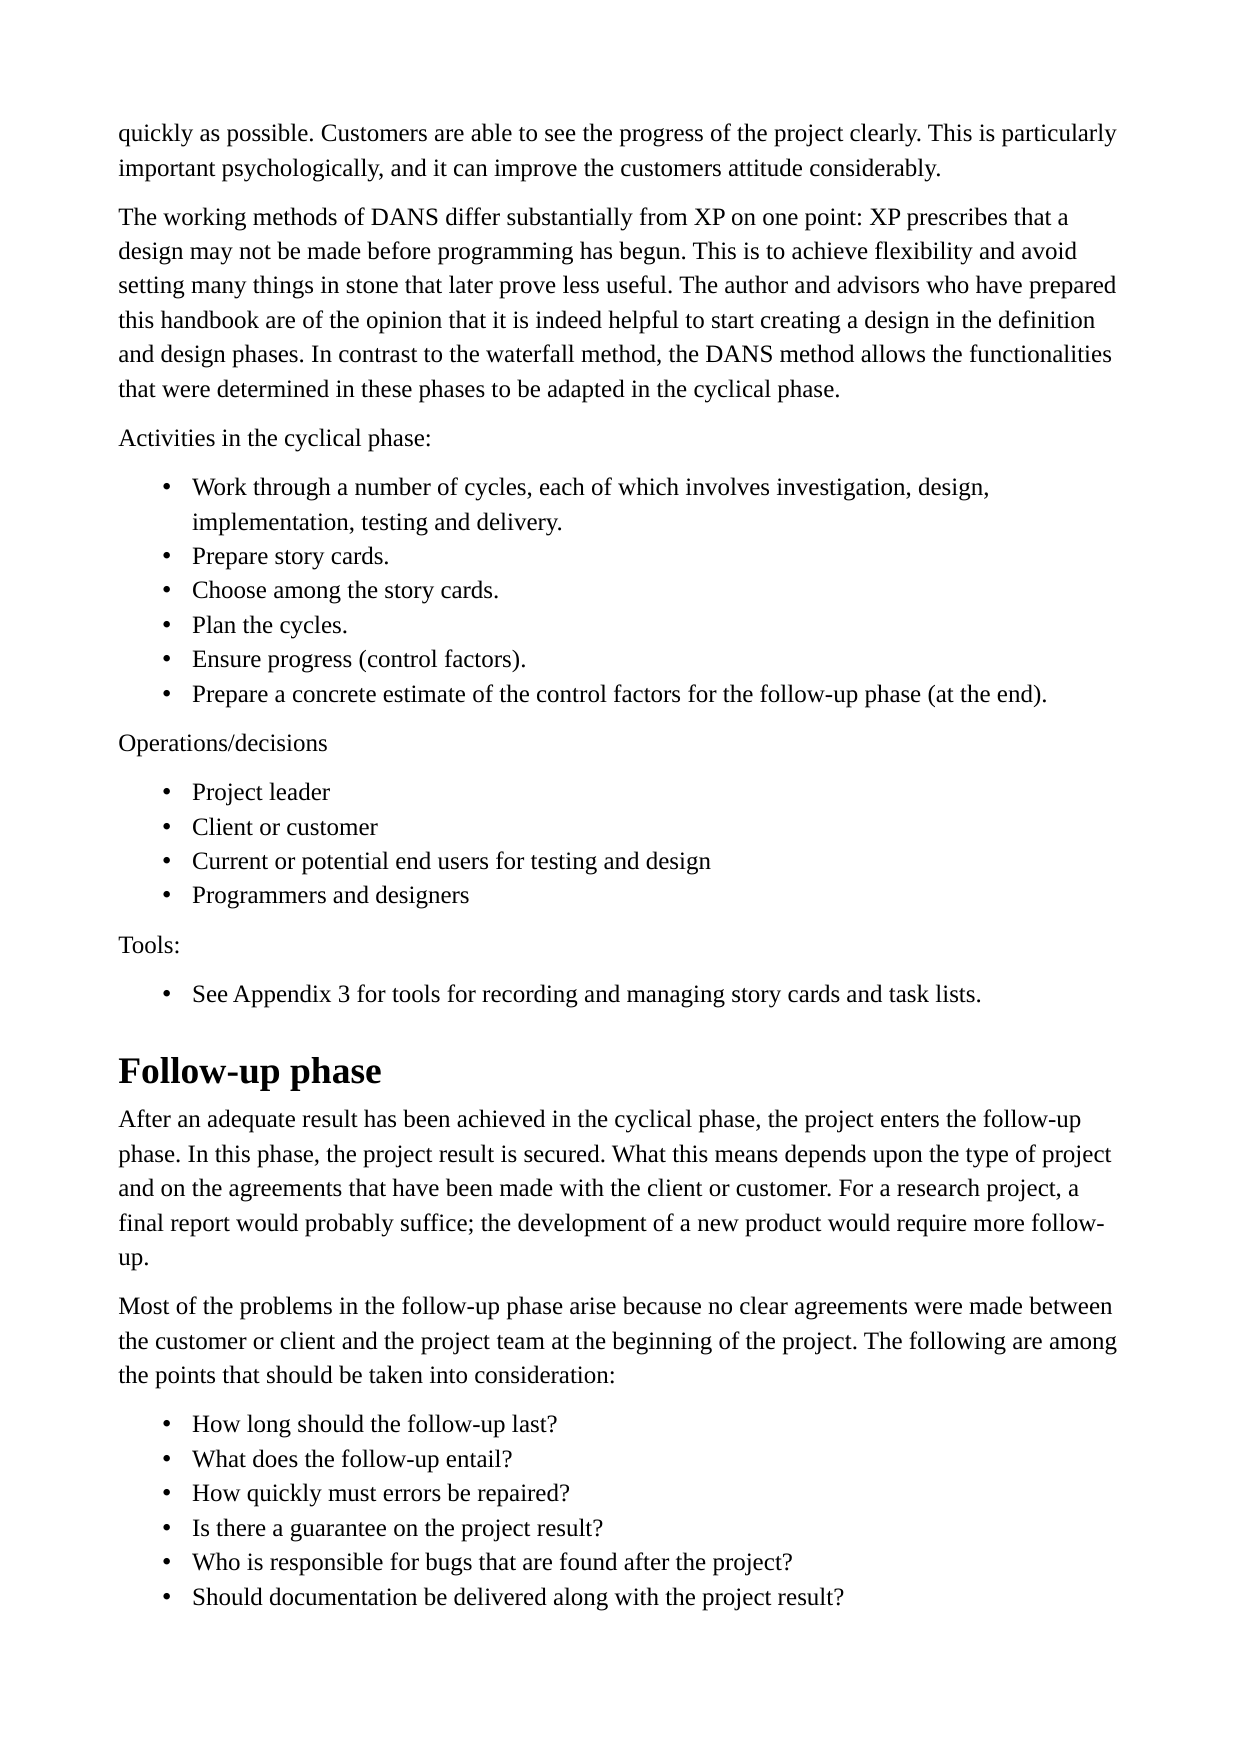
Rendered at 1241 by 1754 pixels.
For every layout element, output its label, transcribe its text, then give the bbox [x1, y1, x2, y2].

list What does the follow-up entail? [162, 1444, 1122, 1472]
list Programmers and designers [162, 881, 1122, 909]
list Project leader [162, 777, 1122, 806]
text Tools: [118, 930, 1122, 958]
list Plan the cycles. [162, 610, 1122, 639]
subtitle Follow-up phase [118, 1049, 1122, 1092]
list Who is responsible for bugs that are found after the project? [162, 1547, 1122, 1576]
list Is there a guarantee on the project result? [162, 1513, 1122, 1541]
list Client or customer [162, 812, 1122, 840]
list Prepare a concrete estimate of the control factors for the follow-up phase (at the end). [162, 679, 1122, 708]
list Current or potential end users for testing and design [162, 846, 1122, 875]
list How long should the follow-up last? [162, 1409, 1122, 1438]
list Ensure progress (control factors). [162, 644, 1122, 673]
text The working methods of DANS differ substantially from XP on one point: XP prescribes that a design may not be made before programming has begun. This is to achieve flexibility and avoid setting many things in stone that later prove less useful. The author and advisors who have prepared this handbook are of the opinion that it is indeed helpful to start creating a design in the definition and design phases. In contrast to the waterfall method, the DANS method allows the functionalities that were determined in these phases to be adapted in the cyclical phase. [118, 202, 1122, 403]
text quickly as possible. Customers are able to see the progress of the project clearly. This is particularly important psychologically, and it can improve the customers attitude considerably. [118, 118, 1122, 181]
list How quickly must errors be repaired? [162, 1478, 1122, 1507]
list Should documentation be delivered along with the project result? [162, 1582, 1122, 1610]
text Most of the problems in the follow-up phase arise because no clear agreements were made between the customer or client and the project team at the beginning of the project. The following are among the points that should be taken into consideration: [118, 1291, 1122, 1389]
text After an adequate result has been achieved in the cyclical phase, the project enters the follow-up phase. In this phase, the project result is secured. What this means depends upon the type of project and on the agreements that have been made with the client or customer. For a research project, a final report would probably suffice; the development of a new product would require more follow-up. [118, 1104, 1122, 1271]
text Activities in the cyclical phase: [118, 423, 1122, 452]
list Work through a number of cycles, each of which involves investigation, design, implementation, testing and delivery. [162, 472, 1122, 535]
list See Appendix 3 for tools for recording and managing story cards and task lists. [162, 979, 1122, 1007]
text Operations/decisions [118, 728, 1122, 757]
list Choose among the story cards. [162, 576, 1122, 604]
list Prepare story cards. [162, 541, 1122, 570]
